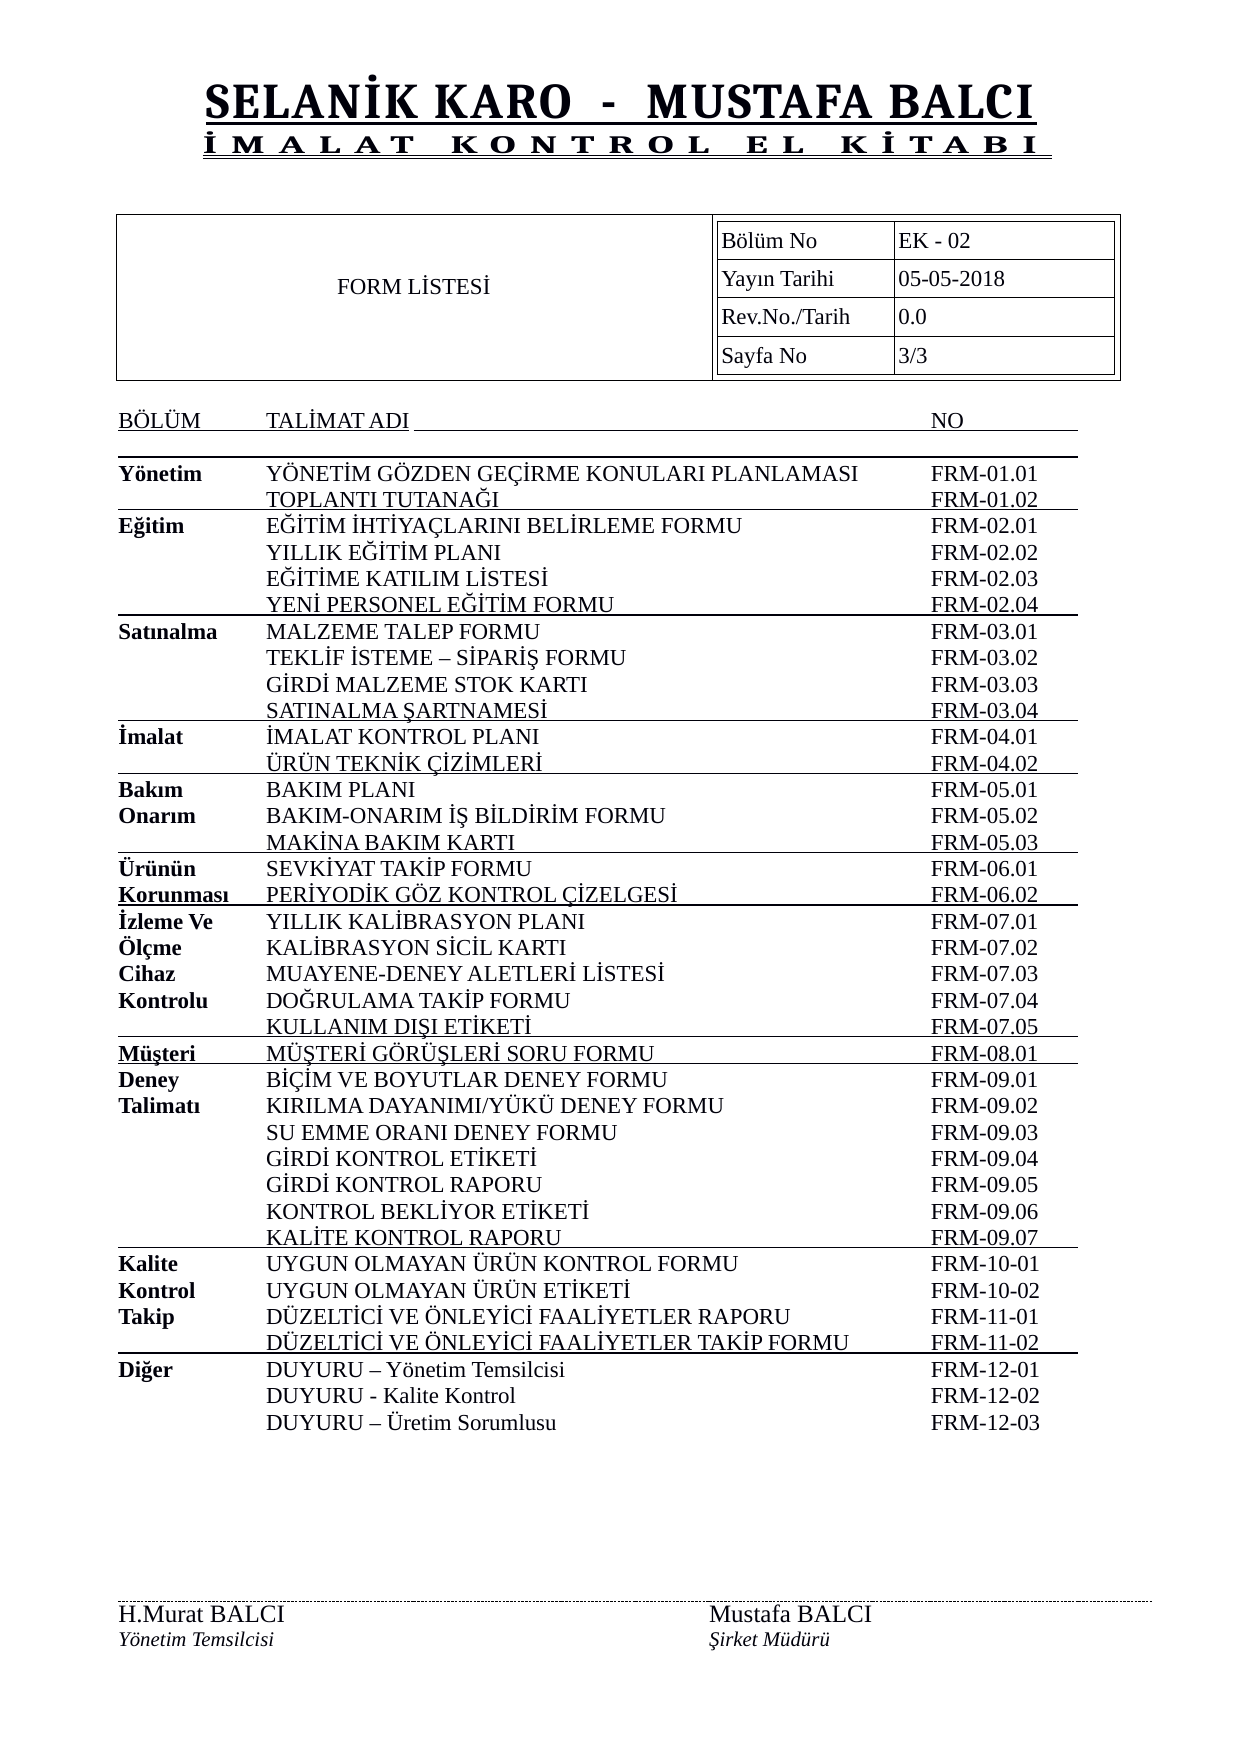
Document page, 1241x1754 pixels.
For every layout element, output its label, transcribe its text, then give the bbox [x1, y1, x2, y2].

text Kontrol UYGUN OLMAYAN ÜRÜN ETİKETİ FRM-10-02 [118, 1277, 1122, 1303]
text Talimatı KIRILMA DAYANIMI/YÜKÜ DENEY FORMU FRM-09.02 [118, 1092, 1122, 1119]
table_cell 0.0 [895, 298, 1114, 336]
text TEKLİF İSTEME – SİPARİŞ FORMU FRM-03.02 [118, 644, 1122, 671]
table_header FORM LİSTESİ [117, 215, 712, 380]
table_cell Yayın Tarihi [718, 260, 894, 297]
text GİRDİ MALZEME STOK KARTI FRM-03.03 [118, 671, 1122, 697]
text KONTROL BEKLİYOR ETİKETİ FRM-09.06 [118, 1198, 1122, 1224]
text GİRDİ KONTROL ETİKETİ FRM-09.04 [118, 1145, 1122, 1171]
text TOPLANTI TUTANAĞI FRM-01.02 [118, 486, 1122, 512]
text MAKİNA BAKIM KARTI FRM-05.03 [118, 829, 1122, 855]
text Korunması PERİYODİK GÖZ KONTROL ÇİZELGESİ FRM-06.02 [118, 881, 1122, 908]
text Yönetim YÖNETİM GÖZDEN GEÇİRME KONULARI PLANLAMASI FRM-01.01 [118, 460, 1122, 486]
text KULLANIM DIŞI ETİKETİ FRM-07.05 [118, 1013, 1122, 1039]
table_header [713, 215, 1120, 380]
text YILLIK EĞİTİM PLANI FRM-02.02 [118, 539, 1122, 565]
text DUYURU – Üretim Sorumlusu FRM-12-03 [118, 1408, 1122, 1435]
text Deney BİÇİM VE BOYUTLAR DENEY FORMU FRM-09.01 [118, 1066, 1122, 1092]
table_cell 05-05-2018 [895, 260, 1114, 297]
table_cell Rev.No./Tarih [718, 298, 894, 336]
table_cell Sayfa No [718, 337, 894, 374]
table_cell 3/3 [895, 337, 1114, 374]
text BÖLÜM TALİMAT ADI NO [118, 407, 1122, 433]
text GİRDİ KONTROL RAPORU FRM-09.05 [118, 1171, 1122, 1198]
text Eğitim EĞİTİM İHTİYAÇLARINI BELİRLEME FORMU FRM-02.01 [118, 512, 1122, 539]
table_header EK - 02 [895, 222, 1114, 259]
text KALİTE KONTROL RAPORU FRM-09.07 [118, 1224, 1122, 1250]
text Satınalma MALZEME TALEP FORMU FRM-03.01 [118, 618, 1122, 644]
text Müşteri MÜŞTERİ GÖRÜŞLERİ SORU FORMU FRM-08.01 [118, 1039, 1122, 1066]
text İmalat İMALAT KONTROL PLANI FRM-04.01 [118, 723, 1122, 750]
text Kalite UYGUN OLMAYAN ÜRÜN KONTROL FORMU FRM-10-01 [118, 1250, 1122, 1277]
text SATINALMA ŞARTNAMESİ FRM-03.04 [118, 697, 1122, 723]
text Bakım BAKIM PLANI FRM-05.01 [118, 776, 1122, 802]
text Ürünün SEVKİYAT TAKİP FORMU FRM-06.01 [118, 855, 1122, 881]
text Kontrolu DOĞRULAMA TAKİP FORMU FRM-07.04 [118, 987, 1122, 1013]
text Ölçme KALİBRASYON SİCİL KARTI FRM-07.02 [118, 934, 1122, 961]
text Diğer DUYURU – Yönetim Temsilcisi FRM-12-01 [118, 1356, 1122, 1382]
table_header Bölüm No [718, 222, 894, 259]
text SU EMME ORANI DENEY FORMU FRM-09.03 [118, 1119, 1122, 1145]
text EĞİTİME KATILIM LİSTESİ FRM-02.03 [118, 565, 1122, 592]
text YENİ PERSONEL EĞİTİM FORMU FRM-02.04 [118, 592, 1122, 618]
text DÜZELTİCİ VE ÖNLEYİCİ FAALİYETLER TAKİP FORMU FRM-11-02 [118, 1329, 1122, 1356]
text DUYURU - Kalite Kontrol FRM-12-02 [118, 1382, 1122, 1408]
text İzleme Ve YILLIK KALİBRASYON PLANI FRM-07.01 [118, 908, 1122, 934]
text ÜRÜN TEKNİK ÇİZİMLERİ FRM-04.02 [118, 750, 1122, 776]
text Onarım BAKIM-ONARIM İŞ BİLDİRİM FORMU FRM-05.02 [118, 802, 1122, 829]
text Takip DÜZELTİCİ VE ÖNLEYİCİ FAALİYETLER RAPORU FRM-11-01 [118, 1303, 1122, 1329]
text Cihaz MUAYENE-DENEY ALETLERİ LİSTESİ FRM-07.03 [118, 961, 1122, 987]
